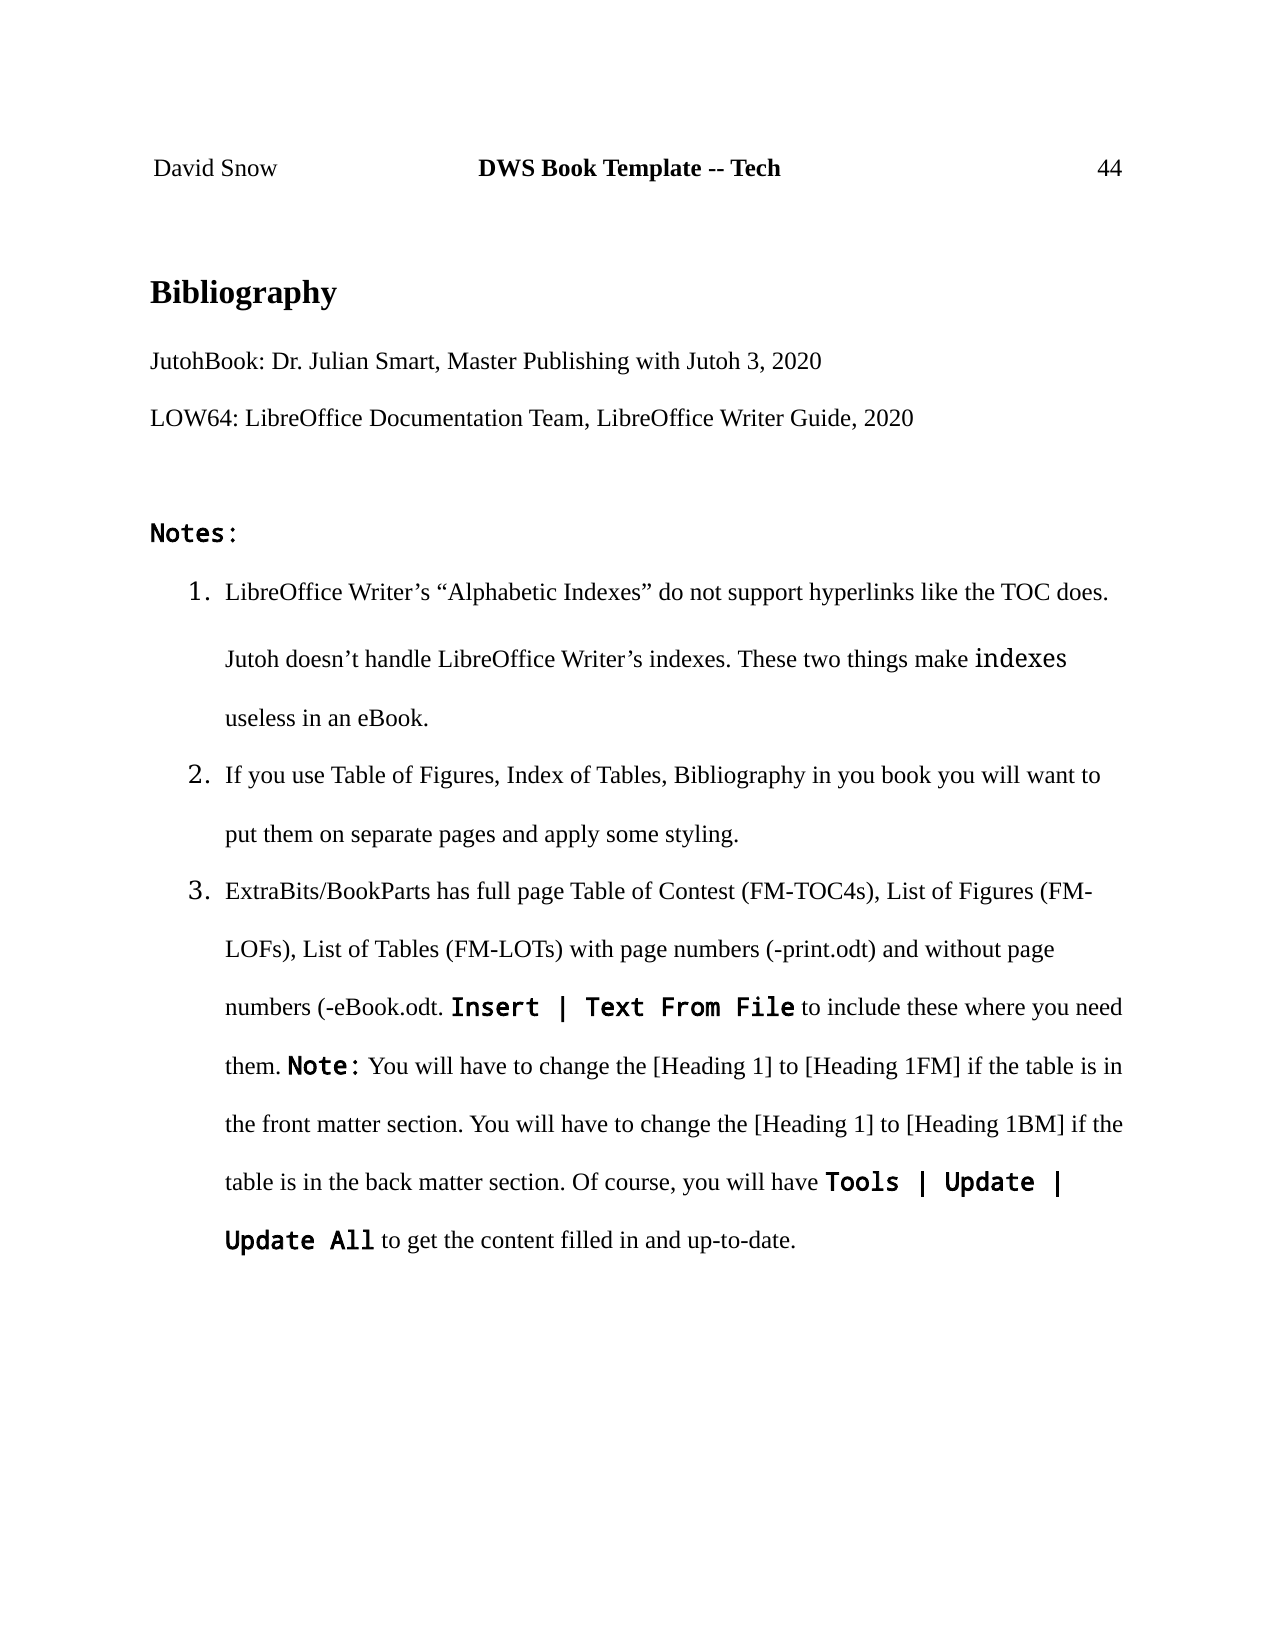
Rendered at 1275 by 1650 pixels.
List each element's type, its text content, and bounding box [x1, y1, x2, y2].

list If you use Table of Figures, Index of Tables, Bibliography in you book you will want to put them on separate pages and apply some styling. [187, 761, 1125, 847]
list ExtraBits/BookParts has full page Table of Contest (FM-TOC4s), List of Figures (FM-LOFs), List of Tables (FM-LOTs) with page numbers (-print.odt) and without page numbers (-eBook.odt. Insert | Text From File to include these where you need them. Note: You will have to change the [Heading 1] to [Heading 1FM] if the table is in the front matter section. You will have to change the [Heading 1] to [Heading 1BM] if the table is in the back matter section. Of course, you will have Tools | Update | Update All to get the content filled in and up-to-date. [187, 876, 1125, 1255]
text JutohBook: Dr. Julian Smart, Master Publishing with Jutoh 3, 2020 [150, 346, 1125, 375]
list LibreOffice Writer’s “Alphabetic Indexes” do not support hyperlinks like the TOC does. Jutoh doesn’t handle LibreOffice Writer’s indexes. These two things make indexes useless in an eBook. [187, 577, 1125, 732]
subtitle Bibliography [150, 272, 1125, 311]
text LOW64: LibreOffice Documentation Team, LibreOffice Writer Guide, 2020 [150, 403, 1125, 432]
text Notes: [150, 518, 1125, 548]
